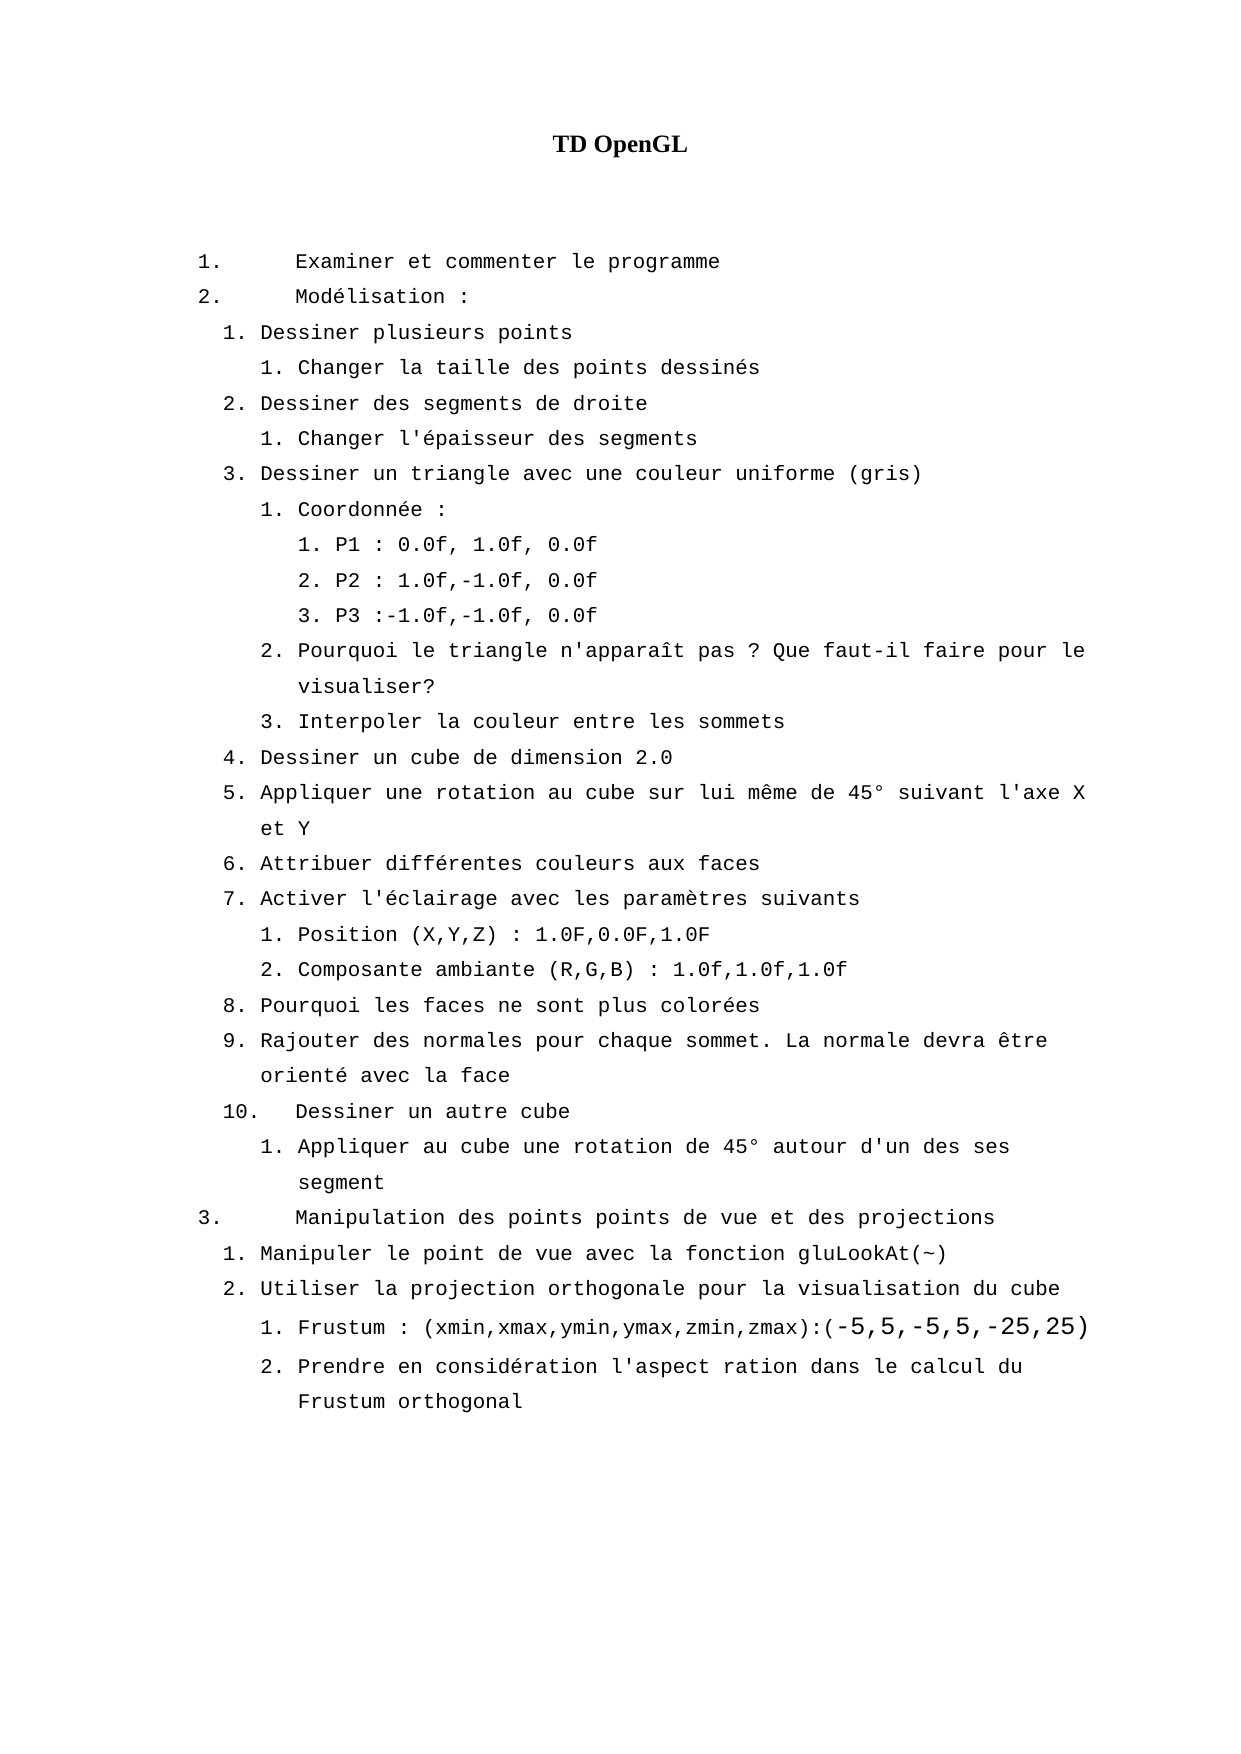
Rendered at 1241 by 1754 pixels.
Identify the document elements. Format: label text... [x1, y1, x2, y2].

list P2 : 1.0f,-1.0f, 0.0f [298, 569, 1093, 593]
list Pourquoi les faces ne sont plus colorées [223, 994, 1093, 1018]
list Rajouter des normales pour chaque sommet. La normale devra être orienté avec la face [223, 1030, 1093, 1089]
text TD OpenGL [148, 129, 1093, 158]
list Frustum : (xmin,xmax,ymin,ymax,zmin,zmax):(-5,5,-5,5,-25,25) [260, 1313, 1093, 1342]
list Attribuer différentes couleurs aux faces [223, 853, 1093, 877]
list Examiner et commenter le programme [185, 251, 1093, 274]
list Pourquoi le triangle n'apparaît pas ? Que faut-il faire pour le visualiser? [260, 640, 1093, 699]
list P1 : 0.0f, 1.0f, 0.0f [298, 534, 1093, 558]
list Appliquer une rotation au cube sur lui même de 45° suivant l'axe X et Y [223, 782, 1093, 841]
list Dessiner un autre cube [223, 1101, 1093, 1124]
list Modélisation : [185, 286, 1093, 310]
list Changer la taille des points dessinés [260, 357, 1093, 381]
list Manipuler le point de vue avec la fonction gluLookAt(~) [223, 1242, 1093, 1266]
list Interpoler la couleur entre les sommets [260, 711, 1093, 735]
list Coordonnée : [260, 499, 1093, 522]
list Composante ambiante (R,G,B) : 1.0f,1.0f,1.0f [260, 959, 1093, 983]
list Appliquer au cube une rotation de 45° autour d'un des ses segment [260, 1136, 1093, 1195]
list Activer l'éclairage avec les paramètres suivants [223, 888, 1093, 912]
list P3 :-1.0f,-1.0f, 0.0f [298, 605, 1093, 629]
list Dessiner plusieurs points [223, 322, 1093, 345]
list Manipulation des points points de vue et des projections [185, 1207, 1093, 1231]
list Dessiner un triangle avec une couleur uniforme (gris) [223, 463, 1093, 487]
list Utiliser la projection orthogonale pour la visualisation du cube [223, 1278, 1093, 1302]
list Dessiner des segments de droite [223, 392, 1093, 416]
list Dessiner un cube de dimension 2.0 [223, 747, 1093, 770]
list Position (X,Y,Z) : 1.0F,0.0F,1.0F [260, 924, 1093, 947]
list Prendre en considération l'aspect ration dans le calcul du Frustum orthogonal [260, 1356, 1093, 1415]
list Changer l'épaisseur des segments [260, 428, 1093, 452]
